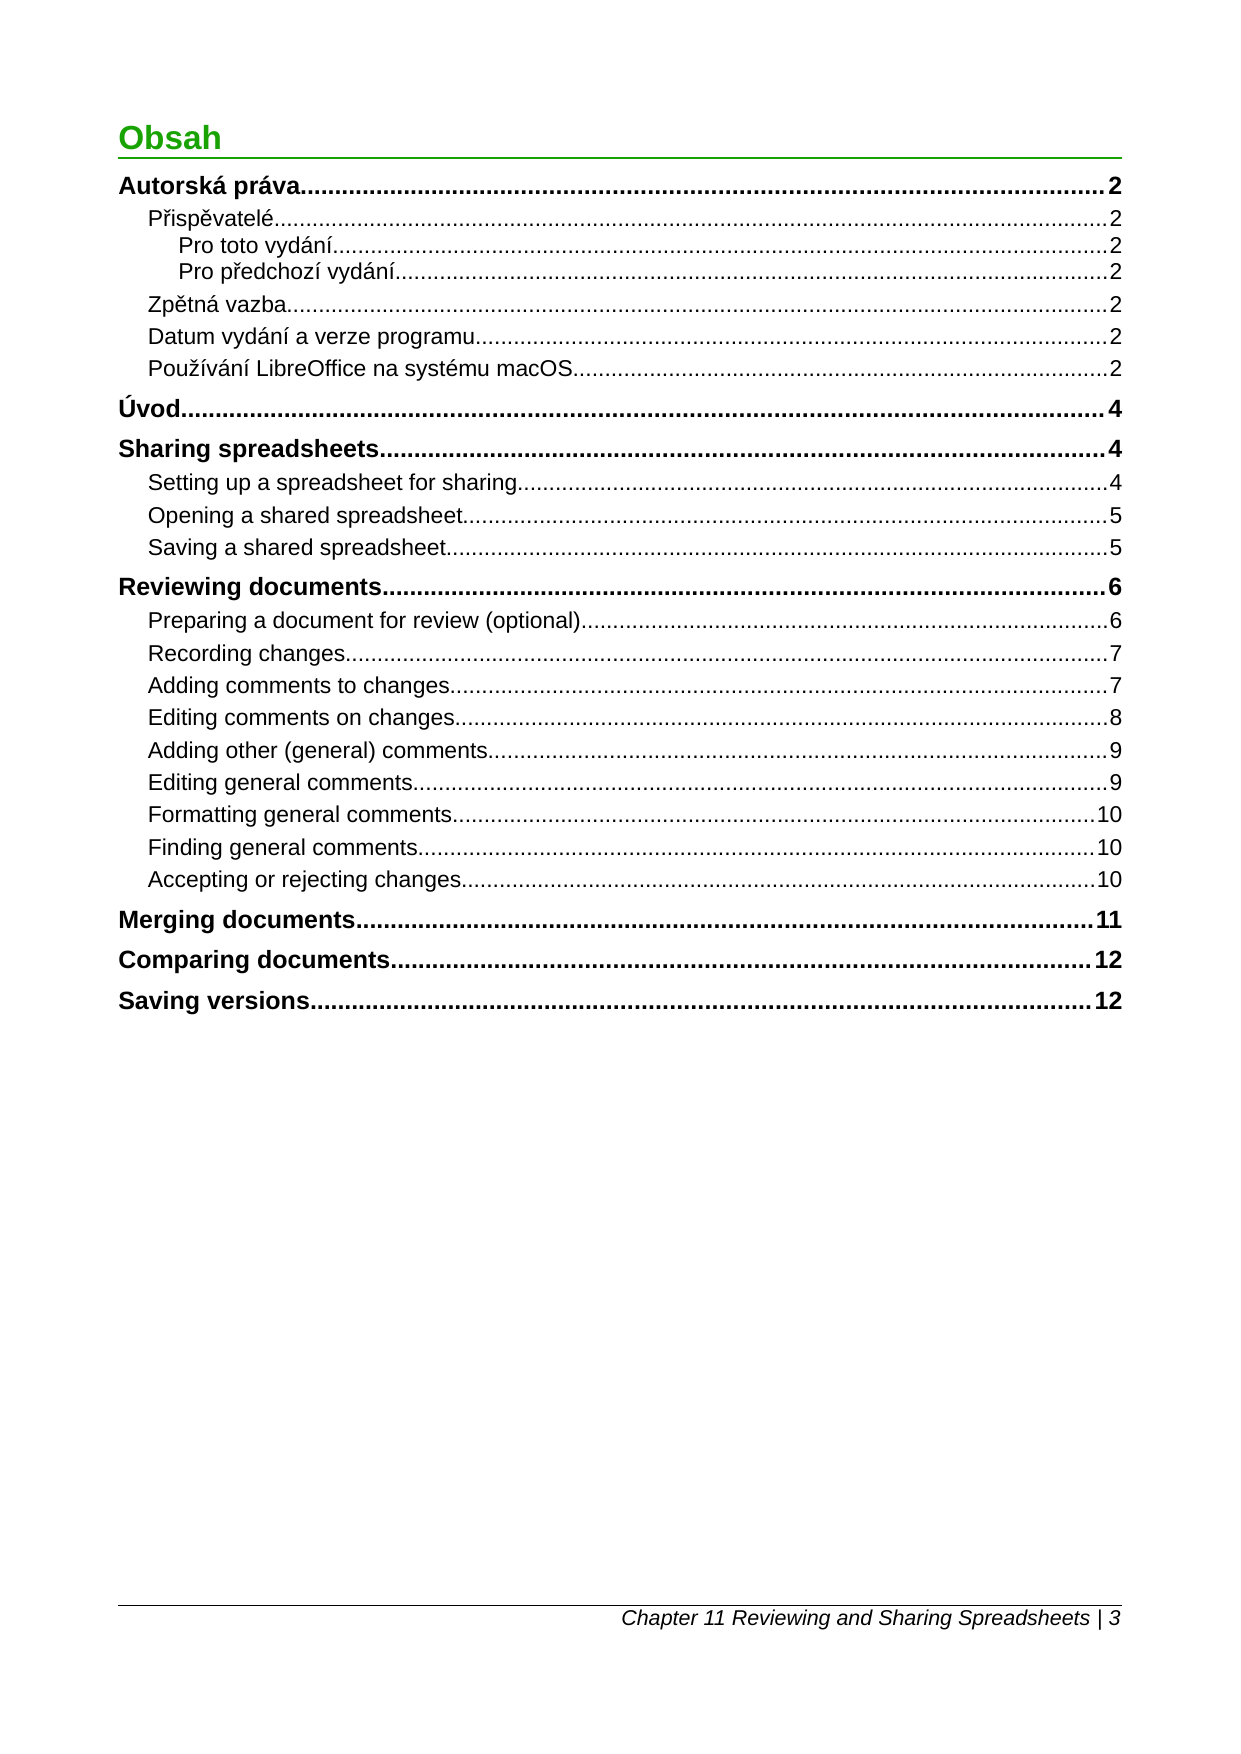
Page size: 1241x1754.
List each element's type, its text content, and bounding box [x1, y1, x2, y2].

text Setting up a spreadsheet for sharing 4 [148, 469, 1122, 496]
text Editing comments on changes 8 [148, 704, 1122, 731]
text Autorská práva 2 [118, 171, 1122, 199]
text Používání LibreOffice na systému macOS 2 [148, 355, 1122, 382]
text Úvod 4 [118, 394, 1122, 422]
text Reviewing documents 6 [118, 572, 1122, 601]
text Pro toto vydání 2 [178, 232, 1122, 258]
text Datum vydání a verze programu 2 [148, 323, 1122, 349]
text Finding general comments 10 [148, 834, 1122, 860]
text Opening a shared spreadsheet 5 [148, 502, 1122, 528]
text Editing general comments 9 [148, 769, 1122, 795]
text Preparing a document for review (optional) 6 [148, 607, 1122, 633]
text Formatting general comments 10 [148, 801, 1122, 828]
text Pro předchozí vydání 2 [178, 258, 1122, 284]
text Merging documents 11 [118, 904, 1122, 933]
text Accepting or rejecting changes 10 [148, 866, 1122, 893]
subtitle Obsah [118, 118, 1122, 157]
text Saving versions 12 [118, 986, 1122, 1015]
text Adding comments to changes 7 [148, 672, 1122, 698]
text Přispěvatelé 2 [148, 205, 1122, 232]
text Comparing documents 12 [118, 945, 1122, 974]
text Zpětná vazba 2 [148, 291, 1122, 317]
text Sharing spreadsheets 4 [118, 434, 1122, 463]
text Recording changes 7 [148, 639, 1122, 666]
text Adding other (general) comments 9 [148, 737, 1122, 763]
text Saving a shared spreadsheet 5 [148, 534, 1122, 560]
